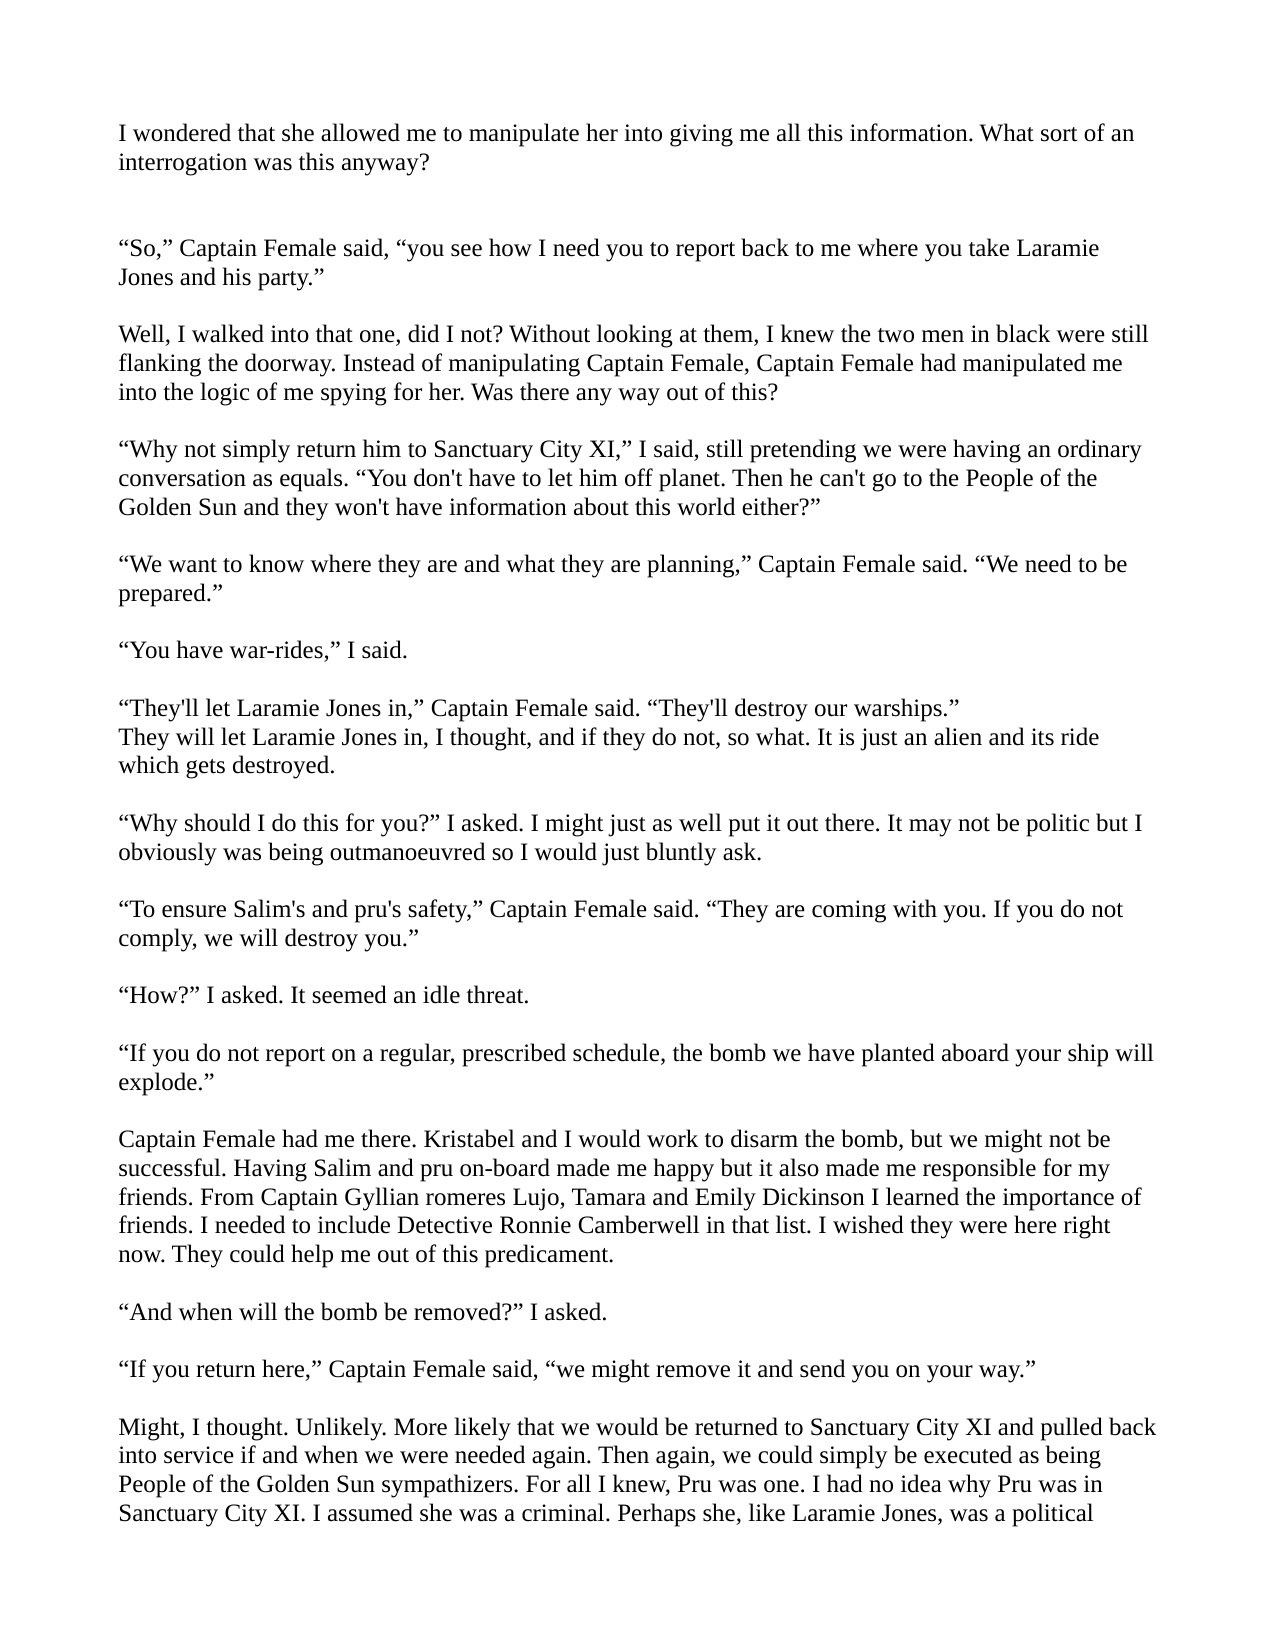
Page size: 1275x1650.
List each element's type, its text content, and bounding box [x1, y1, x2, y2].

text “If you do not report on a regular, prescribed schedule, the bomb we have planted aboard your ship will explode.” [118, 1038, 1157, 1096]
text “Why not simply return him to Sanctuary City XI,” I said, still pretending we were having an ordinary conversation as equals. “You don't have to let him off planet. Then he can't go to the People of the Golden Sun and they won't have information about this world either?” [118, 434, 1157, 521]
text “And when will the bomb be removed?” I asked. [118, 1297, 1157, 1326]
text Might, I thought. Unlikely. More likely that we would be returned to Sanctuary City XI and pulled back into service if and when we were needed again. Then again, we could simply be executed as being People of the Golden Sun sympathizers. For all I knew, Pru was one. I had no idea why Pru was in Sanctuary City XI. I assumed she was a criminal. Perhaps she, like Laramie Jones, was a political [118, 1412, 1157, 1527]
text They will let Laramie Jones in, I thought, and if they do not, so what. It is just an alien and its ride which gets destroyed. [118, 722, 1157, 779]
text I wondered that she allowed me to manipulate her into giving me all this information. What sort of an interrogation was this anyway? [118, 118, 1157, 176]
text Well, I walked into that one, did I not? Without looking at them, I knew the two men in black were still flanking the doorway. Instead of manipulating Captain Female, Captain Female had manipulated me into the logic of me spying for her. Was there any way out of this? [118, 319, 1157, 406]
text “If you return here,” Captain Female said, “we might remove it and send you on your way.” [118, 1354, 1157, 1383]
text “They'll let Laramie Jones in,” Captain Female said. “They'll destroy our warships.” [118, 693, 1157, 722]
text “So,” Captain Female said, “you see how I need you to report back to me where you take Laramie Jones and his party.” [118, 233, 1157, 291]
text “You have war-rides,” I said. [118, 636, 1157, 664]
text “Why should I do this for you?” I asked. I might just as well put it out there. It may not be politic but I obviously was being outmanoeuvred so I would just bluntly ask. [118, 808, 1157, 866]
text “To ensure Salim's and pru's safety,” Captain Female said. “They are coming with you. If you do not comply, we will destroy you.” [118, 894, 1157, 952]
text “How?” I asked. It seemed an idle threat. [118, 981, 1157, 1009]
text “We want to know where they are and what they are planning,” Captain Female said. “We need to be prepared.” [118, 549, 1157, 607]
text Captain Female had me there. Kristabel and I would work to disarm the bomb, but we might not be successful. Having Salim and pru on-board made me happy but it also made me responsible for my friends. From Captain Gyllian romeres Lujo, Tamara and Emily Dickinson I learned the importance of friends. I needed to include Detective Ronnie Camberwell in that list. I wished they were here right now. They could help me out of this predicament. [118, 1124, 1157, 1268]
